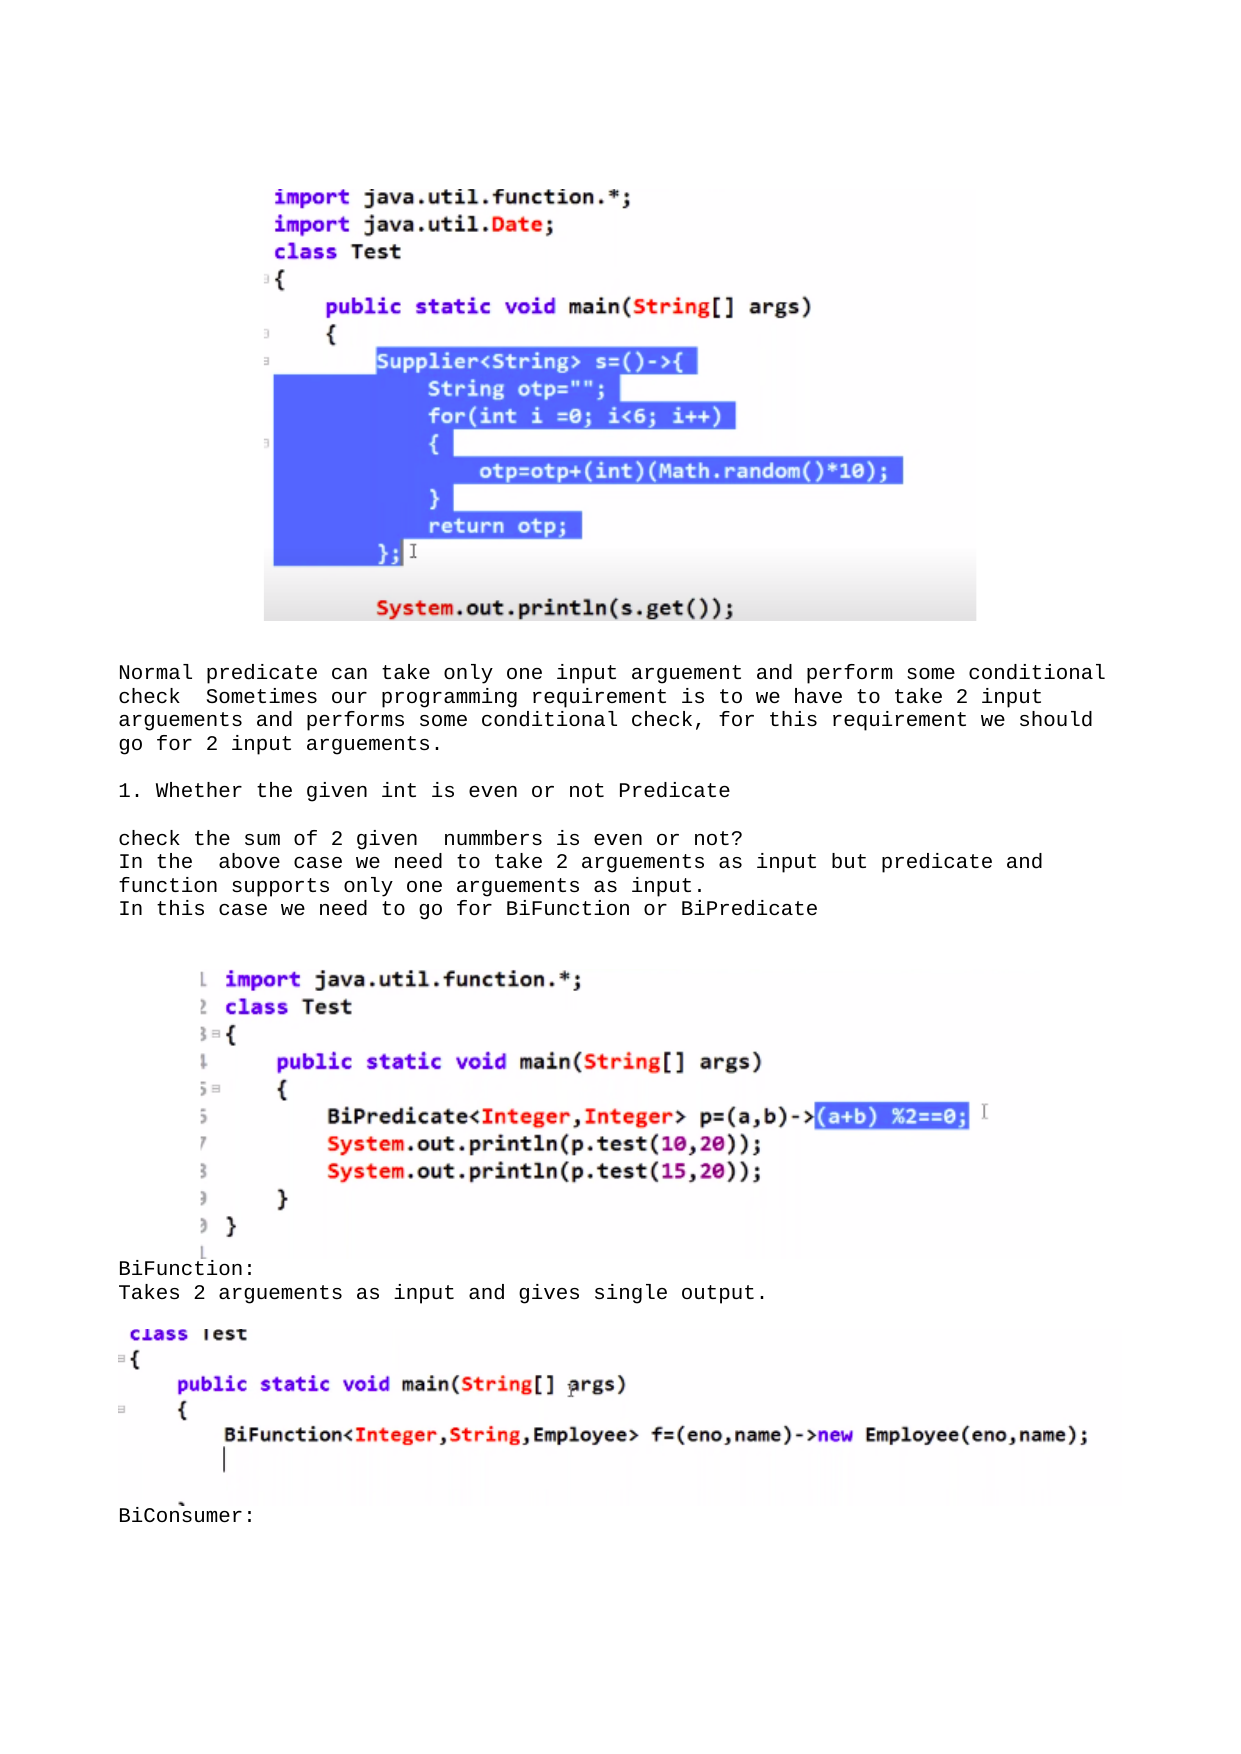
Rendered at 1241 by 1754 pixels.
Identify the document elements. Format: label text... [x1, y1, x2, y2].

text Normal predicate can take only one input arguement and perform some conditional check Sometimes our programming requirement is to we have to take 2 input arguements and performs some conditional check, for this requirement we should go for 2 input arguements. [118, 662, 1122, 757]
text In this case we need to go for BiFunction or BiPredicate [118, 898, 1122, 922]
text BiConsumer: [118, 1506, 1122, 1529]
text Takes 2 arguements as input and gives single output. [118, 1282, 1122, 1306]
text In the above case we need to take 2 arguements as input but predicate and function supports only one arguements as input. [118, 851, 1122, 898]
picture [263, 189, 977, 621]
text check the sum of 2 given nummbers is even or not? [118, 827, 1122, 851]
picture [118, 1329, 1123, 1506]
text BiFunction: [118, 969, 1122, 1282]
text 1. Whether the given int is even or not Predicate [118, 780, 1122, 804]
picture [200, 969, 1040, 1259]
